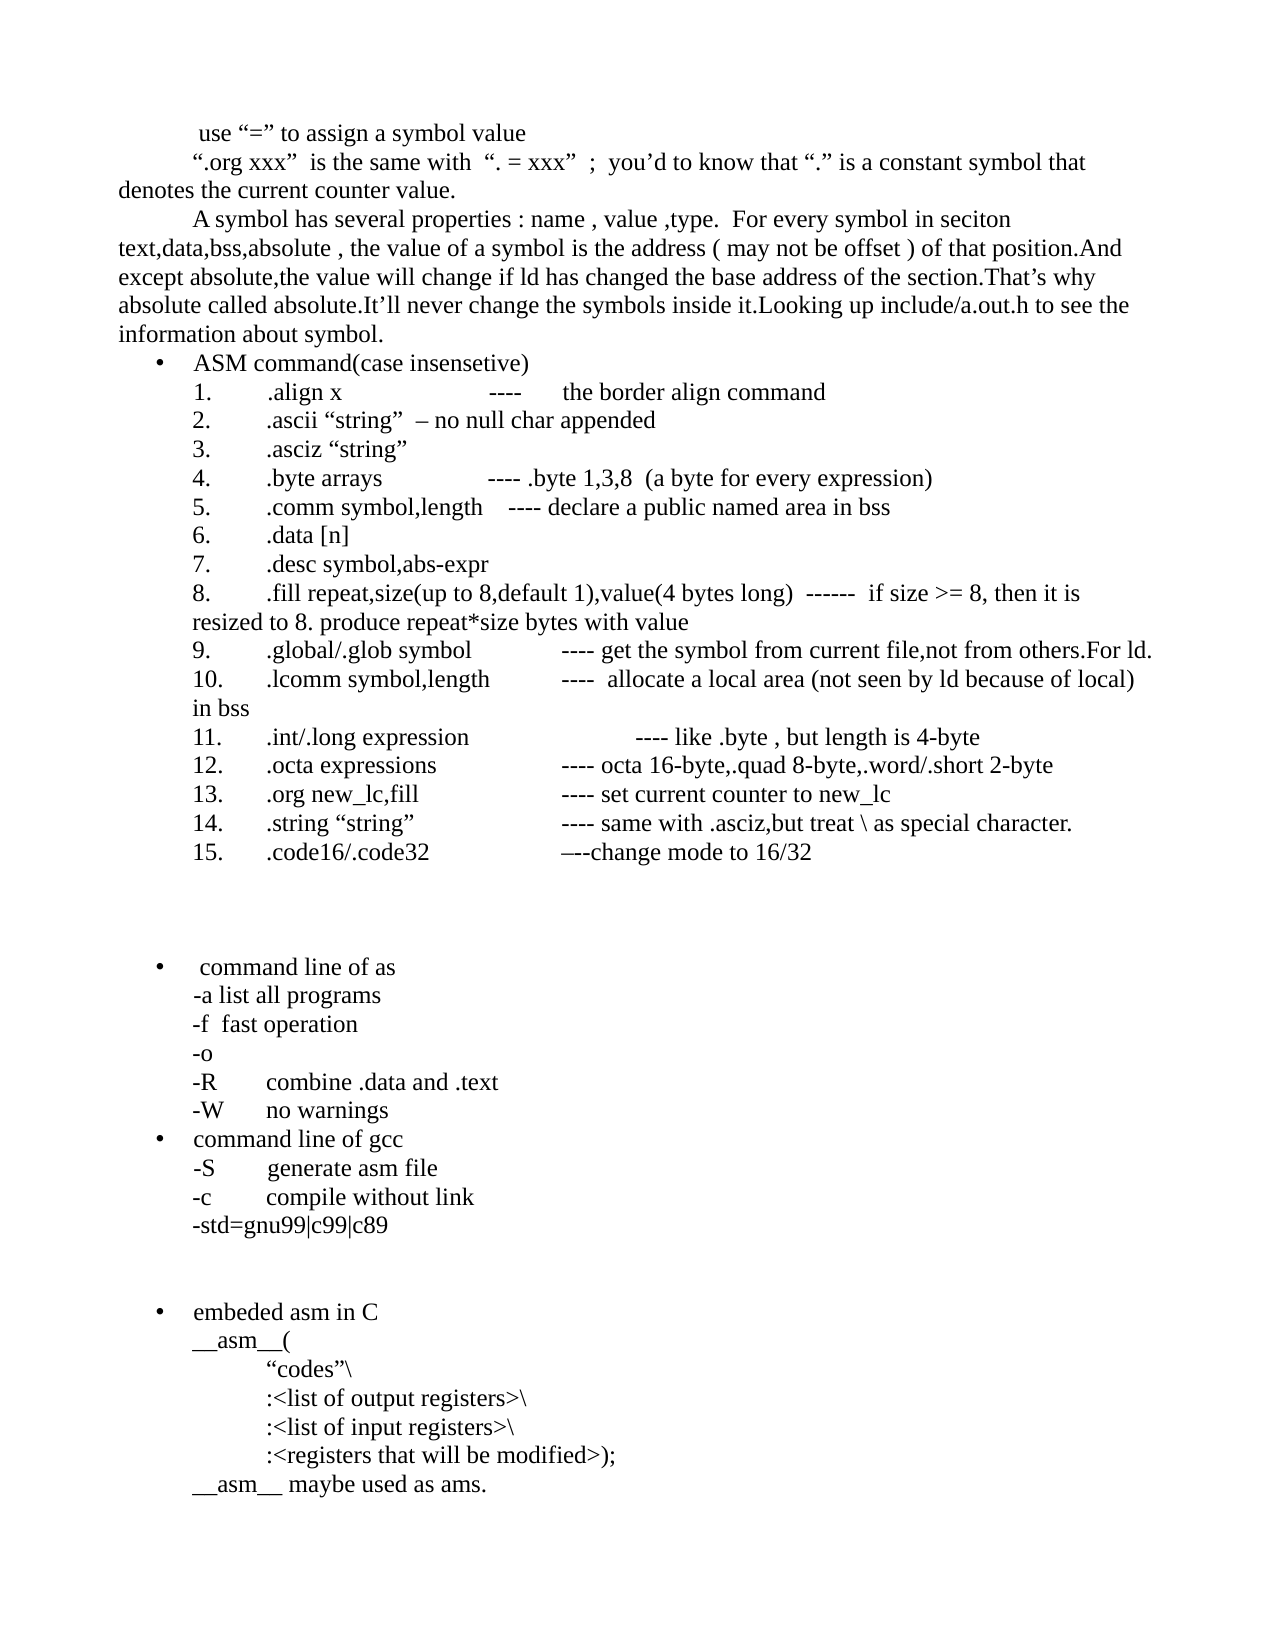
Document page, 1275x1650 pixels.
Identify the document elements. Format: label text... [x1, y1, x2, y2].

text 6. .data [n] [192, 521, 1157, 549]
text 8. .fill repeat,size(up to 8,default 1),value(4 bytes long) ------ if size >= 8, then it is resized to 8. produce repeat*size bytes with value [192, 578, 1157, 636]
text 11. .int/.long expression ---- like .byte , but length is 4-byte [192, 722, 1157, 751]
text “.org xxx” is the same with “. = xxx” ; you’d to know that “.” is a constant symbol that denotes the current counter value. [118, 147, 1157, 204]
text -c compile without link [118, 1182, 1157, 1211]
text 2. .ascii “string” – no null char appended [118, 406, 1157, 434]
text -W no warnings [118, 1096, 1157, 1124]
text use “=” to assign a symbol value [118, 118, 1157, 147]
list 1. .align x ---- the border align command [156, 377, 1157, 406]
list -S generate asm file [156, 1153, 1157, 1182]
text 9. .global/.glob symbol ---- get the symbol from current file,not from others.For ld. [192, 636, 1157, 664]
text “codes”\ [118, 1354, 1157, 1383]
text -o [118, 1038, 1157, 1067]
text A symbol has several properties : name , value ,type. For every symbol in seciton text,data,bss,absolute , the value of a symbol is the address ( may not be offset ) of that position.And except absolute,the value will change if ld has changed the base address of the section.That’s why absolute called absolute.It’ll never change the symbols inside it.Looking up include/a.out.h to see the information about symbol. [118, 204, 1157, 348]
list embeded asm in C [156, 1297, 1157, 1326]
text 5. .comm symbol,length ---- declare a public named area in bss [118, 492, 1157, 521]
text __asm__( [118, 1326, 1157, 1354]
text 4. .byte arrays ---- .byte 1,3,8 (a byte for every expression) [118, 463, 1157, 492]
text -R combine .data and .text [118, 1067, 1157, 1096]
text :<list of input registers>\ [118, 1412, 1157, 1441]
text :<list of output registers>\ [118, 1383, 1157, 1412]
text :<registers that will be modified>); [118, 1441, 1157, 1469]
text -f fast operation [118, 1009, 1157, 1038]
text 3. .asciz “string” [118, 434, 1157, 463]
text 10. .lcomm symbol,length ---- allocate a local area (not seen by ld because of local) in bss [192, 664, 1157, 722]
text 13. .org new_lc,fill ---- set current counter to new_lc [192, 779, 1157, 808]
list command line of gcc [156, 1124, 1157, 1153]
list ASM command(case insensetive) [156, 348, 1157, 377]
text 7. .desc symbol,abs-expr [192, 549, 1157, 578]
text -std=gnu99|c99|c89 [118, 1211, 1157, 1239]
text 14. .string “string” ---- same with .asciz,but treat \ as special character. [192, 808, 1157, 837]
list -a list all programs [156, 981, 1157, 1009]
text __asm__ maybe used as ams. [118, 1469, 1157, 1498]
text 15. .code16/.code32 –--change mode to 16/32 [192, 837, 1157, 866]
text 12. .octa expressions ---- octa 16-byte,.quad 8-byte,.word/.short 2-byte [192, 751, 1157, 779]
list command line of as [156, 952, 1157, 981]
